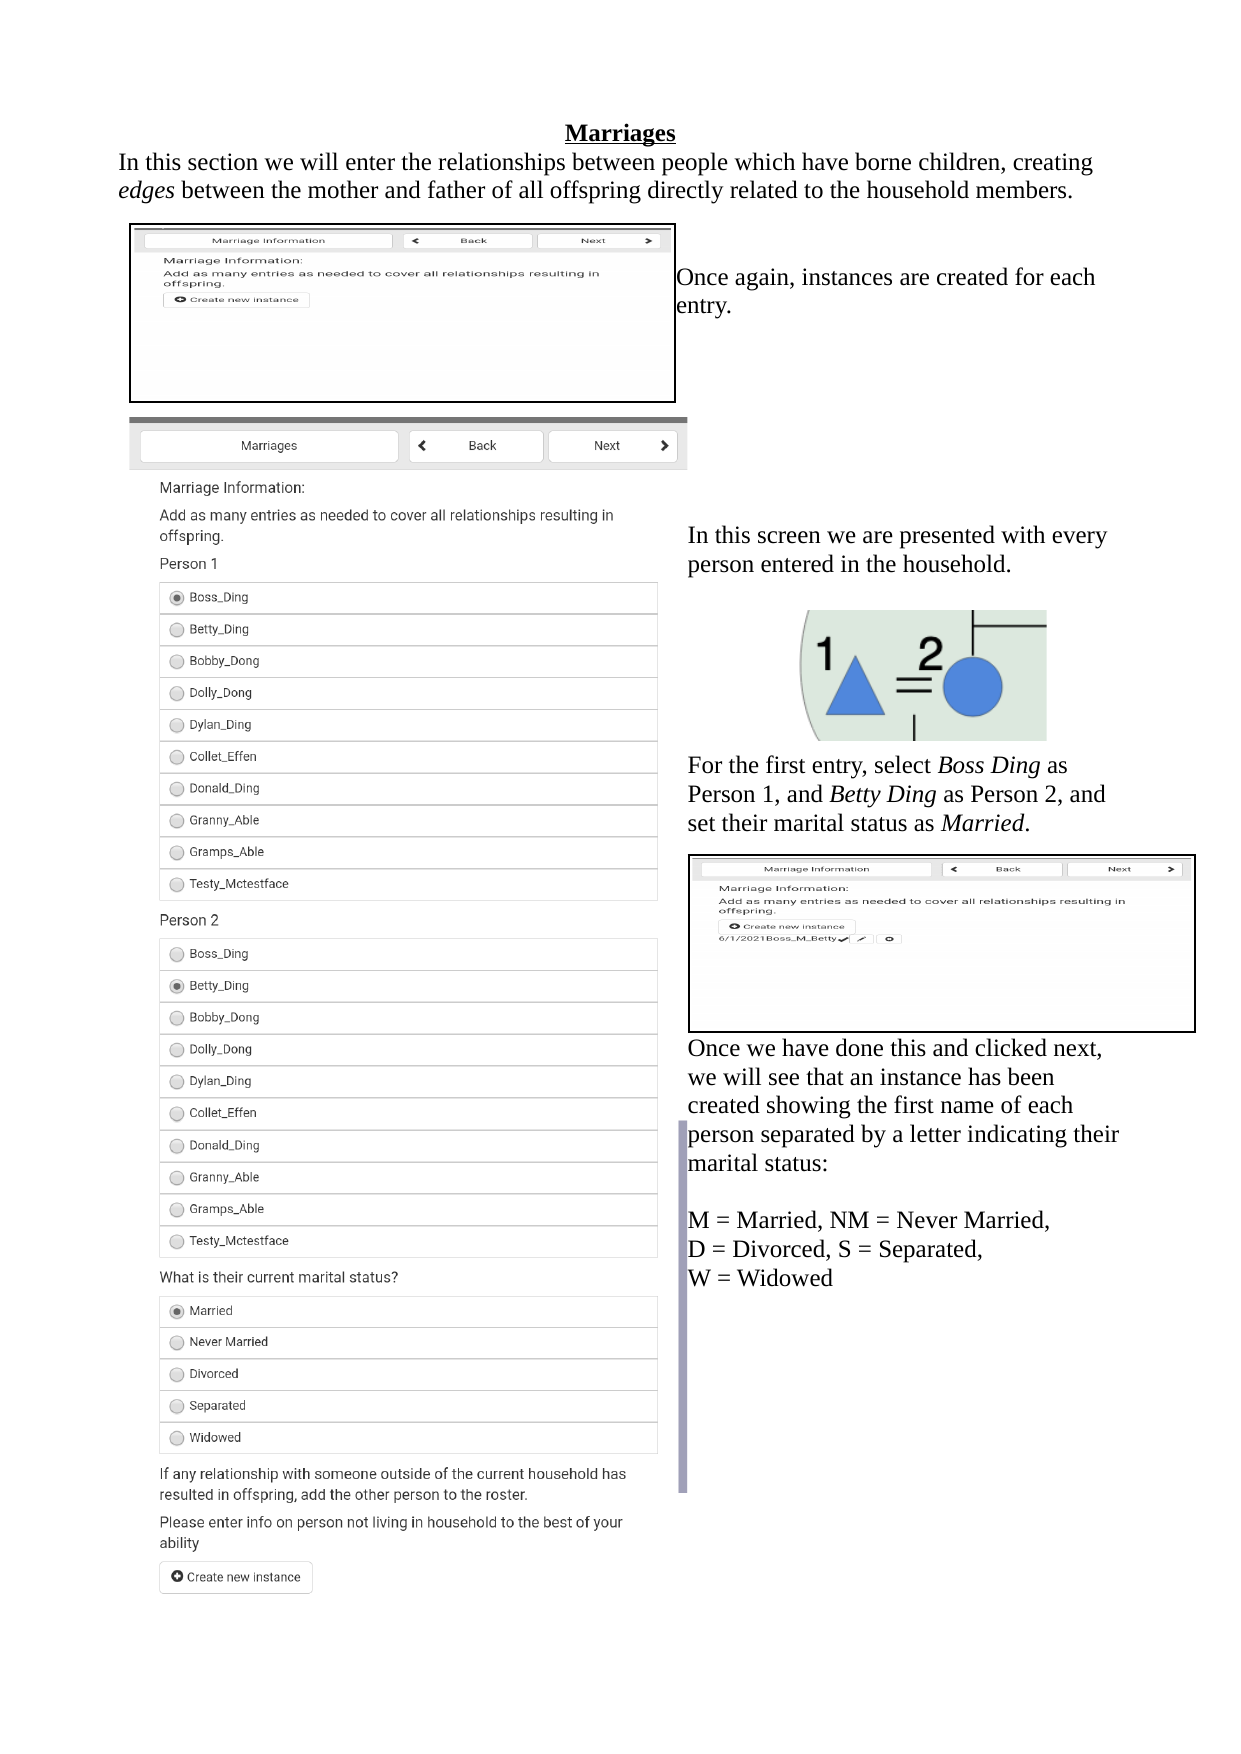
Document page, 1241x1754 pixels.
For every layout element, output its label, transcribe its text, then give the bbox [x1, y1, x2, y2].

text [690, 856, 1194, 1031]
text D = Divorced, S = Separated, [688, 1234, 1122, 1263]
text Once again, instances are created for each entry. [676, 262, 1122, 319]
text Marriages [118, 118, 1122, 147]
text W = Widowed [688, 1263, 1122, 1292]
picture [129, 417, 688, 1611]
text [118, 837, 129, 1177]
text [118, 1263, 129, 1292]
picture [770, 610, 1047, 741]
text In this section we will enter the relationships between people which have borne children, creating edges between the mother and father of all offspring directly related to the household members. [118, 147, 1122, 204]
text M = Married, NM = Never Married, [688, 1206, 1122, 1234]
text For the first entry, select Boss Ding as Person 1, and Betty Ding as Person 2, and set their marital status as Married. [688, 751, 1122, 837]
text In this screen we are presented with every person entered in the household. [688, 521, 1122, 578]
picture [134, 228, 671, 241]
text Once we have done this and clicked next, we will see that an instance has been created showing the first name of each person separated by a letter indicating their marital status: [688, 1033, 1122, 1177]
picture [692, 858, 1192, 875]
text [688, 837, 1122, 854]
text [134, 262, 671, 319]
